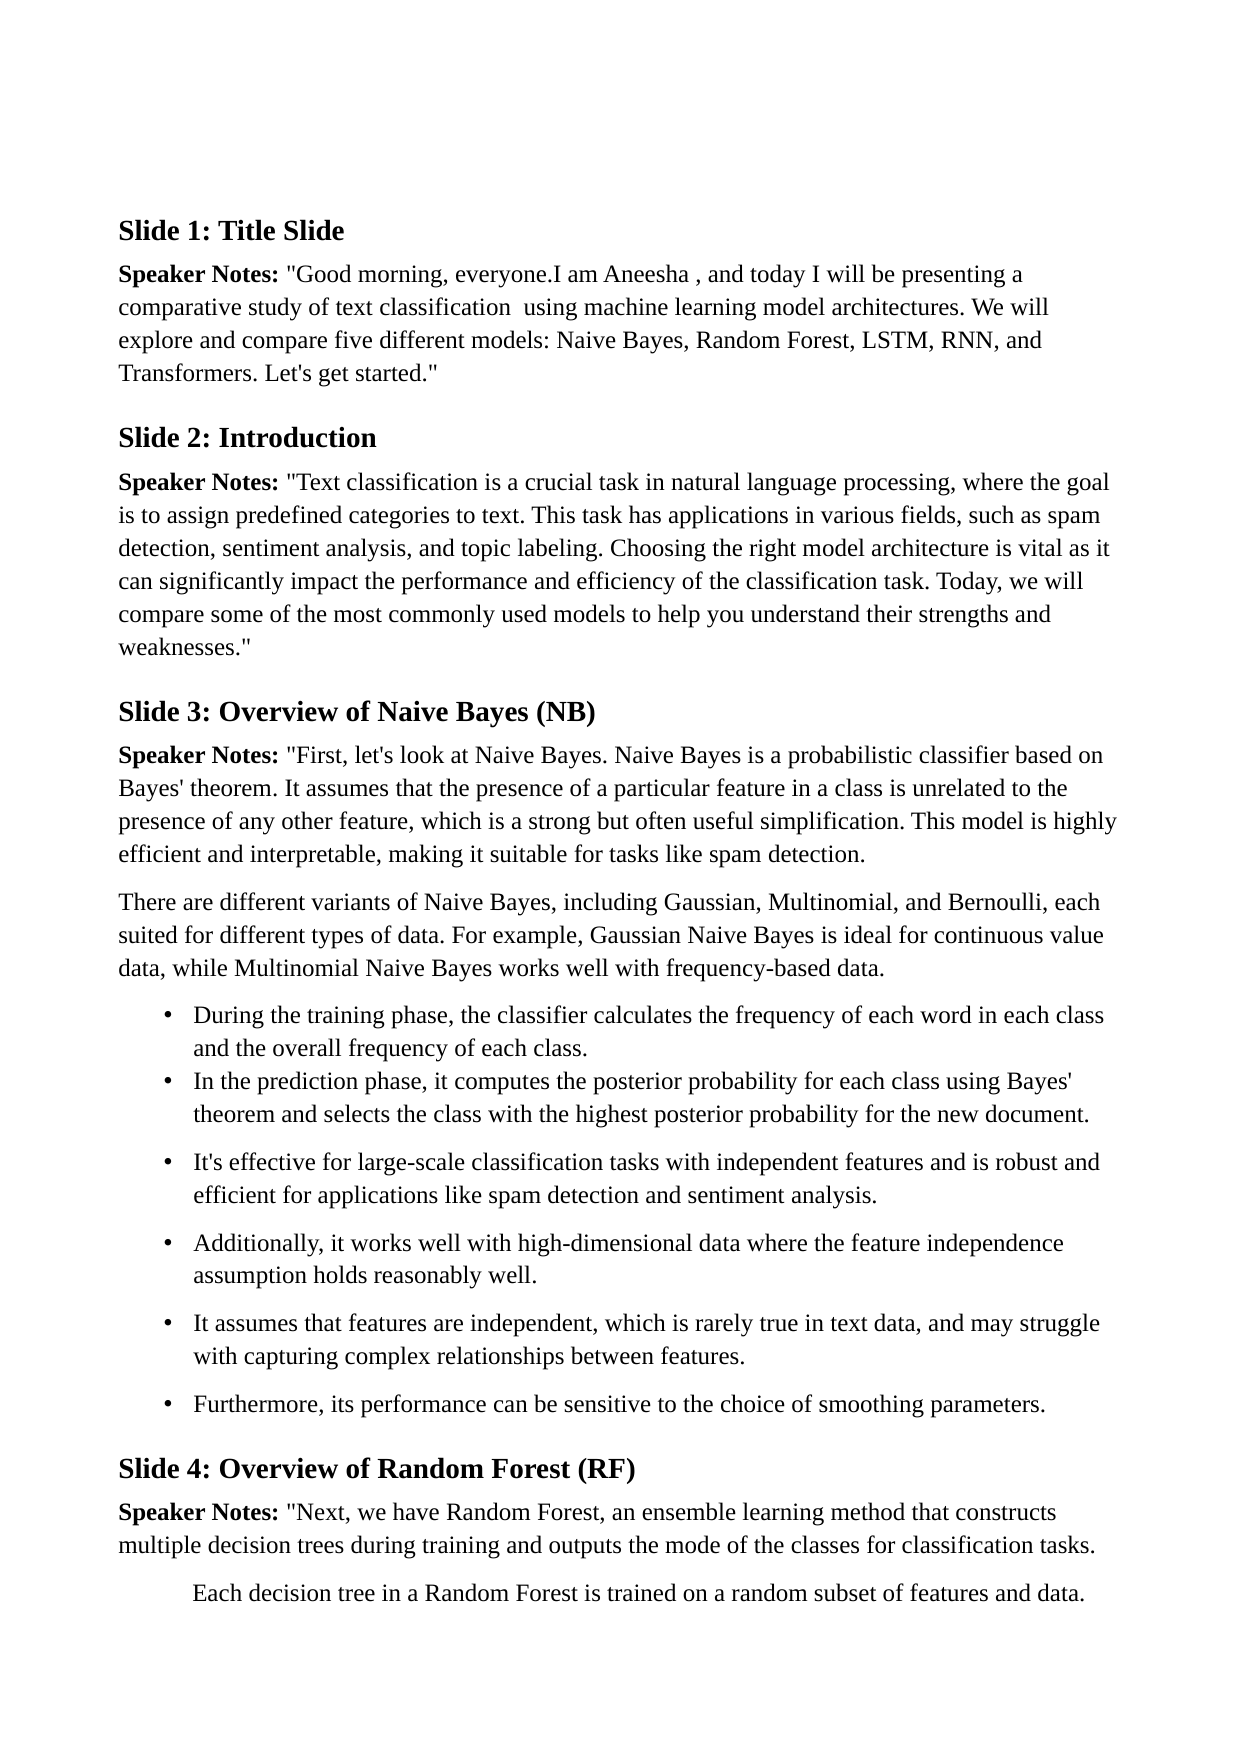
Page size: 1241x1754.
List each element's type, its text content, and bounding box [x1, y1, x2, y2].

subtitle Slide 3: Overview of Naive Bayes (NB) [118, 694, 1122, 727]
list Additionally, it works well with high-dimensional data where the feature independence assumption holds reasonably well. [164, 1228, 1122, 1289]
subtitle Slide 1: Title Slide [118, 213, 1122, 247]
list It assumes that features are independent, which is rarely true in text data, and may struggle with capturing complex relationships between features. [164, 1308, 1122, 1370]
text There are different variants of Naive Bayes, including Gaussian, Multinomial, and Bernoulli, each suited for different types of data. For example, Gaussian Naive Bayes is ideal for continuous value data, while Multinomial Naive Bayes works well with frequency-based data. [118, 887, 1122, 981]
list Furthermore, its performance can be sensitive to the choice of smoothing parameters. [164, 1389, 1122, 1418]
subtitle Slide 2: Introduction [118, 421, 1122, 454]
text Speaker Notes: "Next, we have Random Forest, an ensemble learning method that constructs multiple decision trees during training and outputs the mode of the classes for classification tasks. [118, 1497, 1122, 1559]
text Speaker Notes: "Good morning, everyone.I am Aneesha , and today I will be presenting a comparative study of text classification using machine learning model architectures. We will explore and compare five different models: Naive Bayes, Random Forest, LSTM, RNN, and Transformers. Let's get started." [118, 259, 1122, 387]
text Speaker Notes: "First, let's look at Naive Bayes. Naive Bayes is a probabilistic classifier based on Bayes' theorem. It assumes that the presence of a particular feature in a class is unrelated to the presence of any other feature, which is a strong but often useful simplification. This model is highly efficient and interpretable, making it suitable for tasks like spam detection. [118, 740, 1122, 868]
text Each decision tree in a Random Forest is trained on a random subset of features and data. [118, 1578, 1122, 1606]
list In the prediction phase, it computes the posterior probability for each class using Bayes' theorem and selects the class with the highest posterior probability for the new document. [164, 1066, 1122, 1128]
list It's effective for large-scale classification tasks with independent features and is robust and efficient for applications like spam detection and sentiment analysis. [164, 1147, 1122, 1209]
list During the training phase, the classifier calculates the frequency of each word in each class and the overall frequency of each class. [164, 1000, 1122, 1062]
text Speaker Notes: "Text classification is a crucial task in natural language processing, where the goal is to assign predefined categories to text. This task has applications in various fields, such as spam detection, sentiment analysis, and topic labeling. Choosing the right model architecture is vital as it can significantly impact the performance and efficiency of the classification task. Today, we will compare some of the most commonly used models to help you understand their strengths and weaknesses." [118, 467, 1122, 661]
subtitle Slide 4: Overview of Random Forest (RF) [118, 1451, 1122, 1484]
